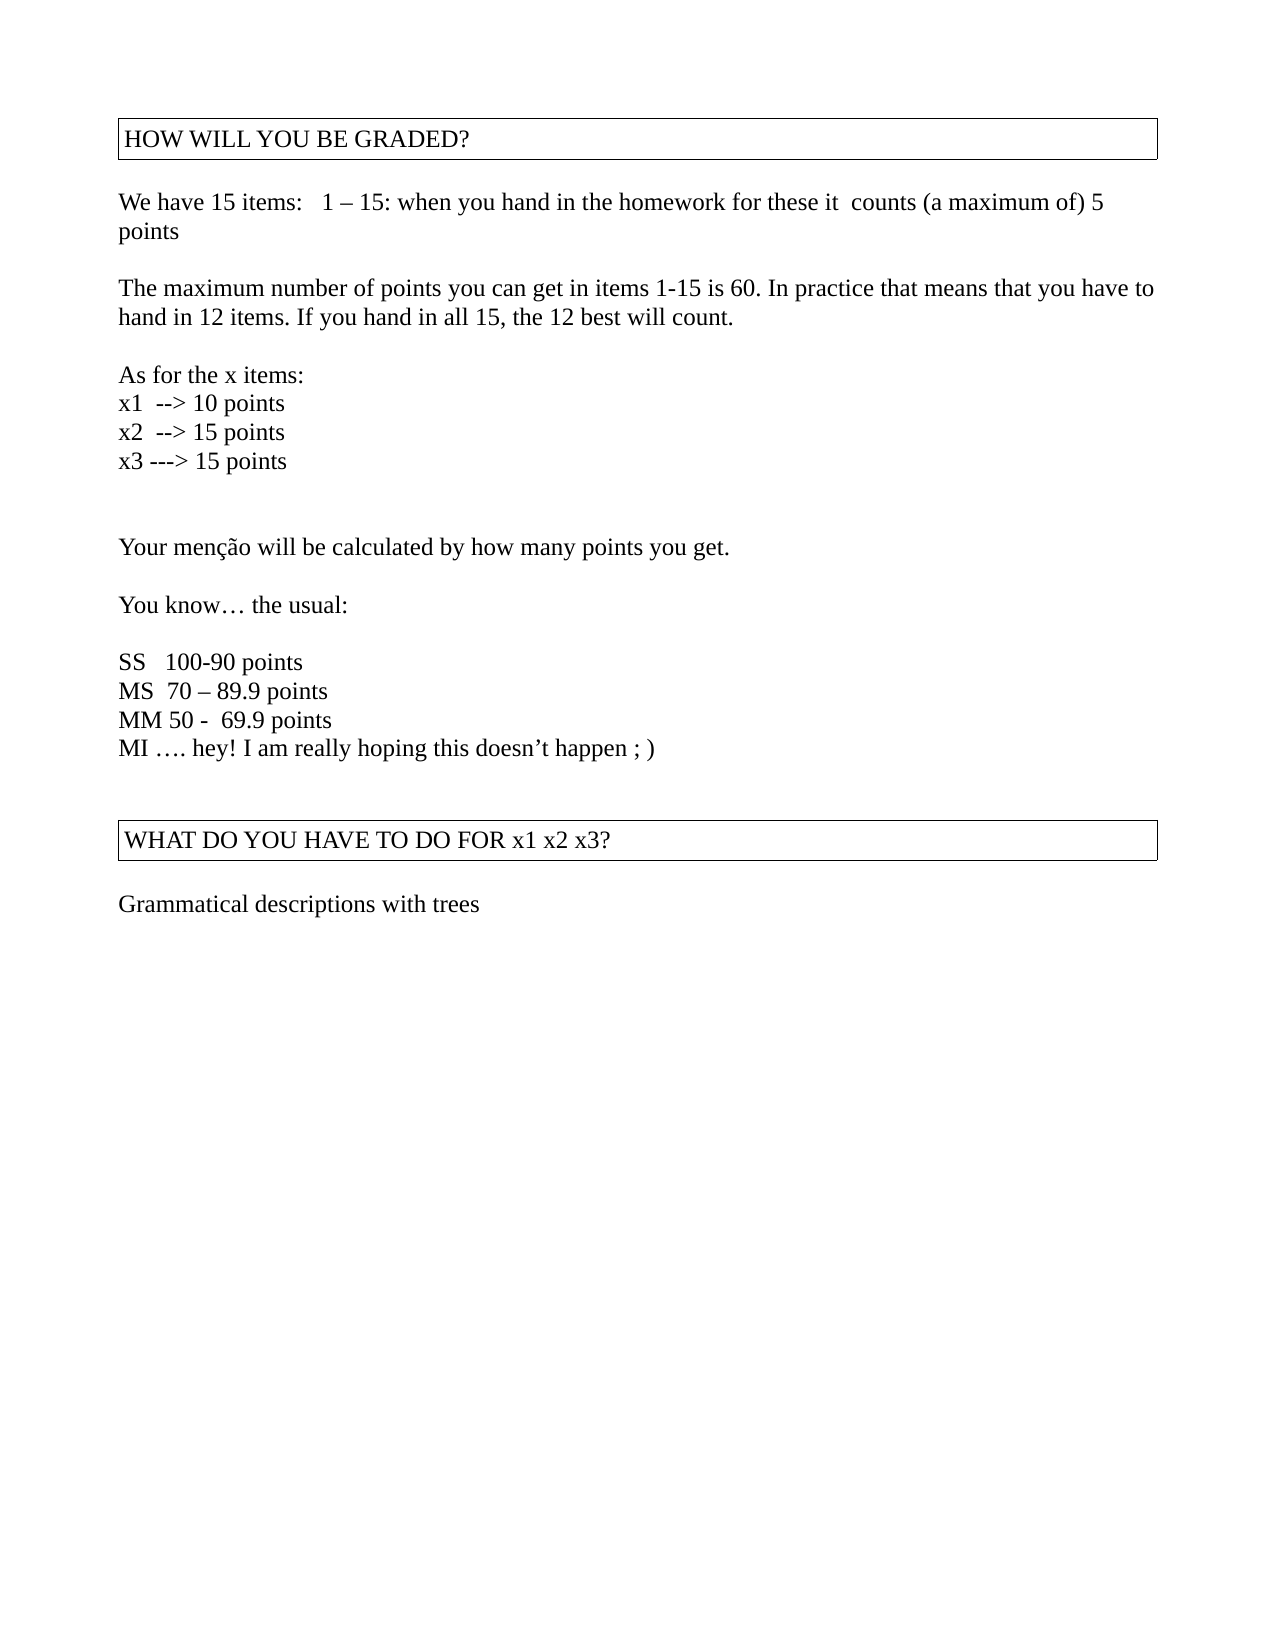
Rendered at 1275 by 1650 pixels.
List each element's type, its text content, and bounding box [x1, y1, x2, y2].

text MS 70 – 89.9 points [118, 676, 1157, 705]
text SS 100-90 points [118, 647, 1157, 676]
text As for the x items: [118, 360, 1157, 388]
text Grammatical descriptions with trees [118, 889, 1157, 918]
text x1 --> 10 points [118, 388, 1157, 417]
text Your menção will be calculated by how many points you get. [118, 532, 1157, 561]
table_header WHAT DO YOU HAVE TO DO FOR x1 x2 x3? [119, 821, 1157, 860]
text x2 --> 15 points [118, 417, 1157, 446]
text MM 50 - 69.9 points [118, 705, 1157, 733]
text MI …. hey! I am really hoping this doesn’t happen ; ) [118, 733, 1157, 762]
table_header HOW WILL YOU BE GRADED? [119, 119, 1157, 158]
text x3 ---> 15 points [118, 446, 1157, 475]
text You know… the usual: [118, 590, 1157, 618]
text We have 15 items: 1 – 15: when you hand in the homework for these it counts (a maximum of) 5 points [118, 187, 1157, 245]
text The maximum number of points you can get in items 1-15 is 60. In practice that means that you have to hand in 12 items. If you hand in all 15, the 12 best will count. [118, 273, 1157, 331]
